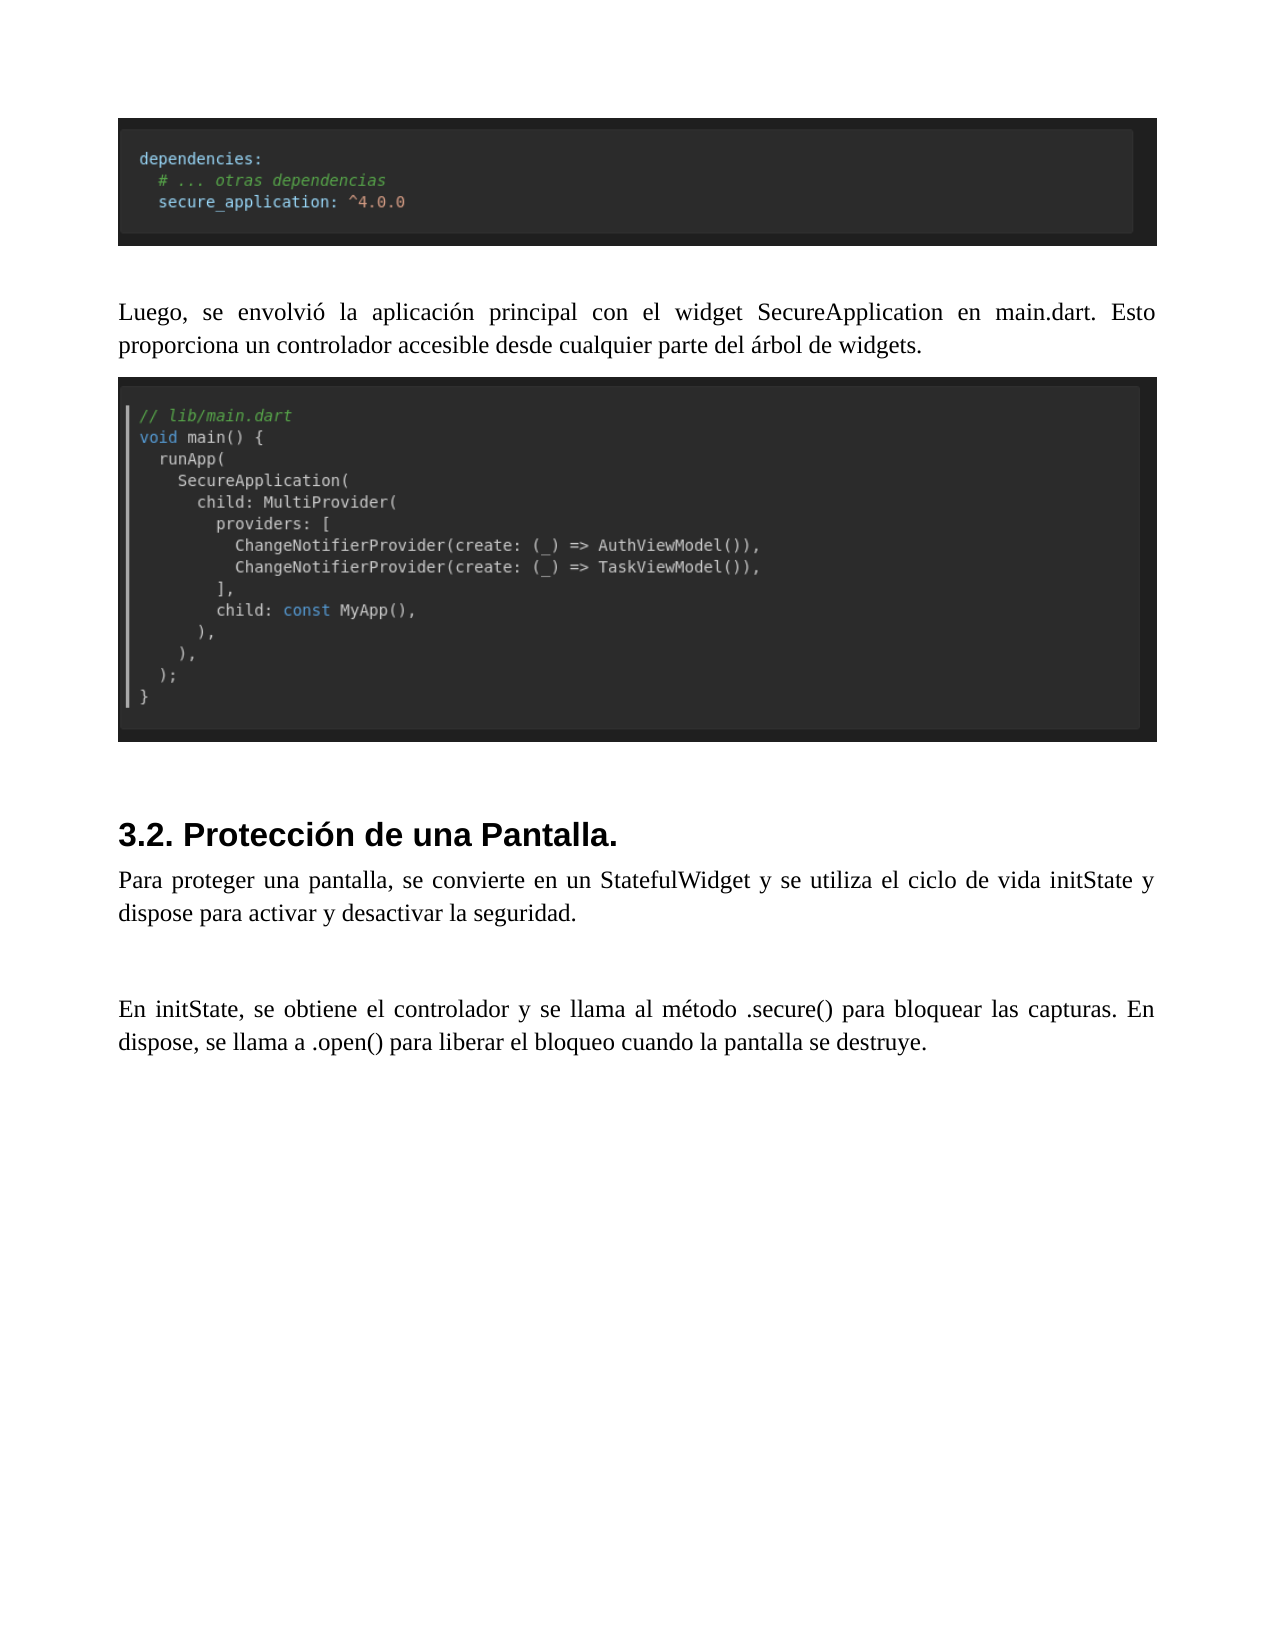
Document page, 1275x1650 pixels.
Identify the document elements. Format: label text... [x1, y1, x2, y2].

picture [118, 377, 1157, 742]
text Luego, se envolvió la aplicación principal con el widget SecureApplication en main.dart. Esto proporciona un controlador accesible desde cualquier parte del árbol de widgets. [118, 297, 1157, 359]
picture [118, 118, 1157, 246]
text Para proteger una pantalla, se convierte en un StatefulWidget y se utiliza el ciclo de vida initState y dispose para activar y desactivar la seguridad. [118, 866, 1157, 927]
text En initState, se obtiene el controlador y se llama al método .secure() para bloquear las capturas. En dispose, se llama a .open() para liberar el bloqueo cuando la pantalla se destruye. [118, 994, 1157, 1056]
subtitle 3.2. Protección de una Pantalla. [118, 814, 1157, 853]
